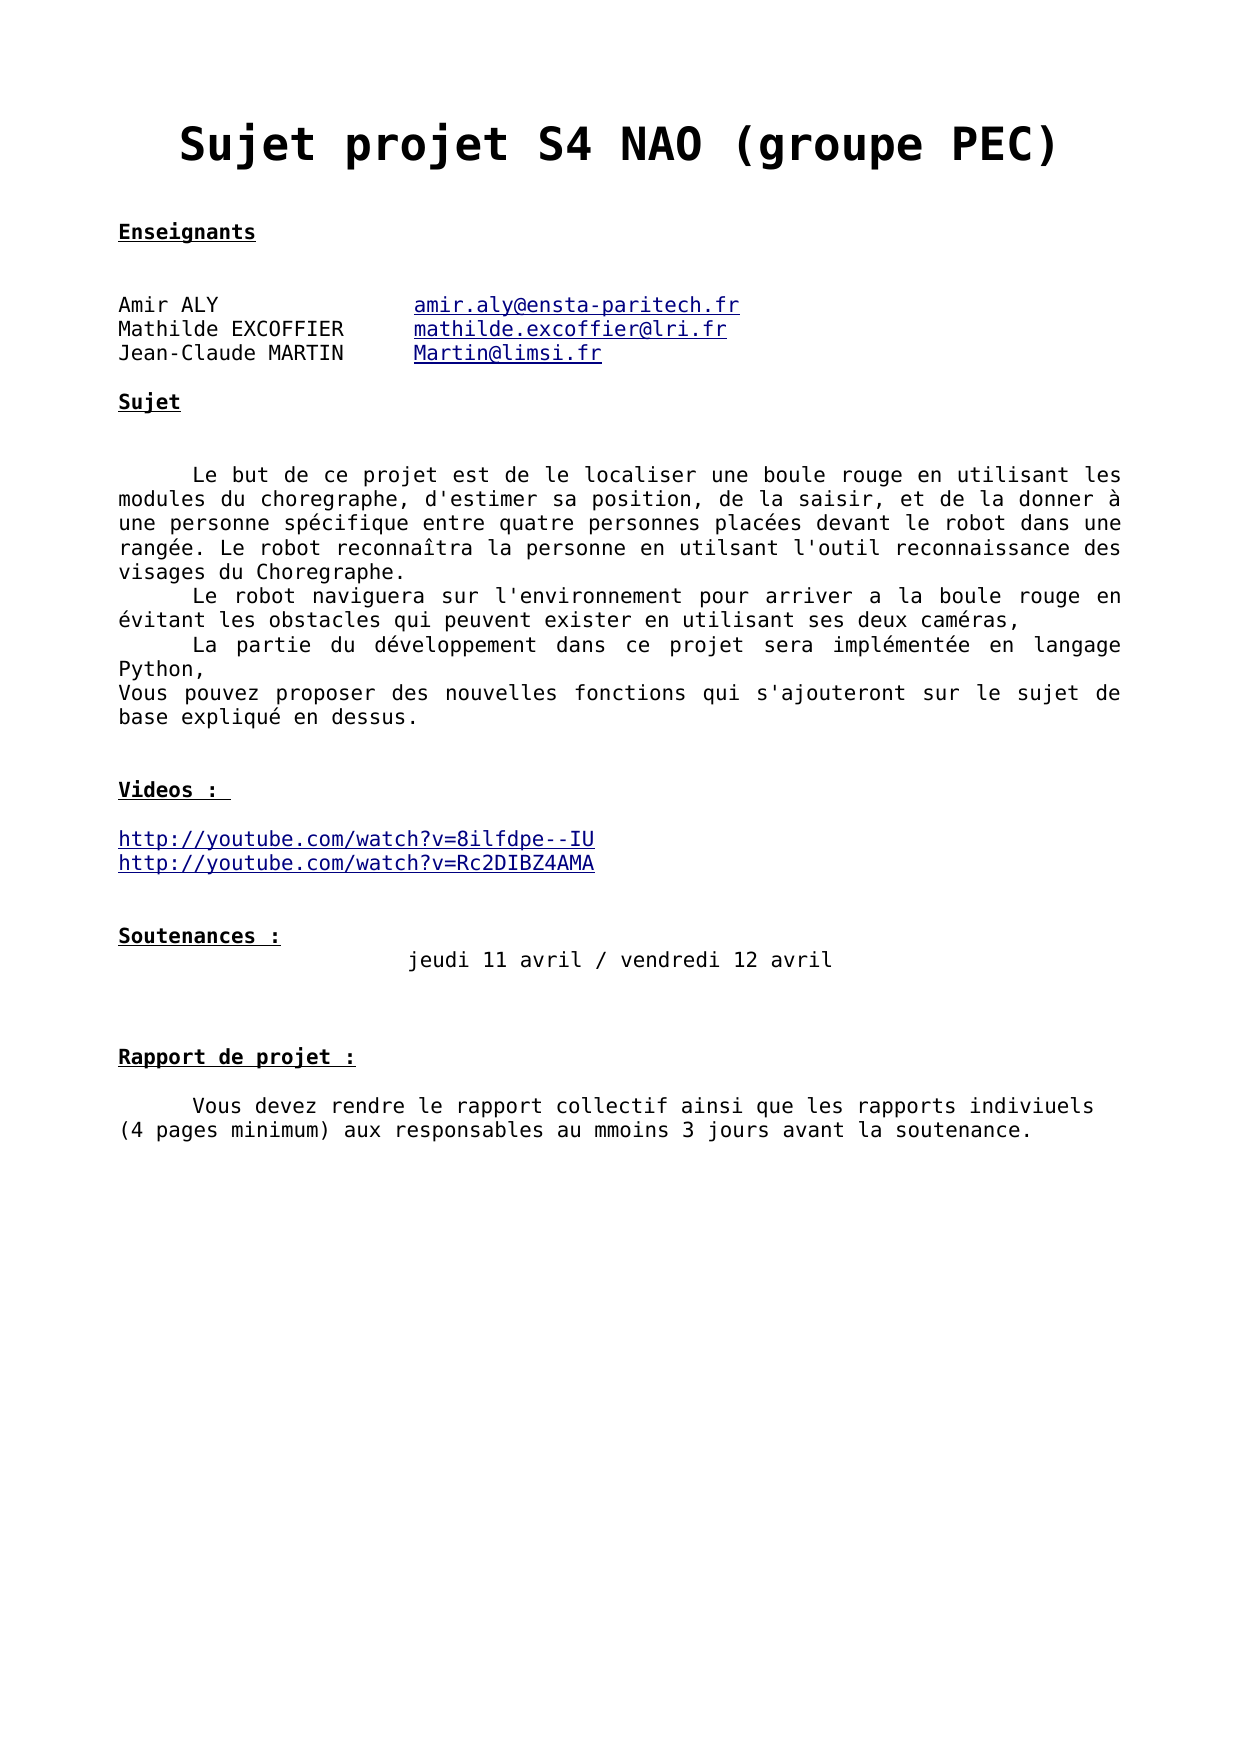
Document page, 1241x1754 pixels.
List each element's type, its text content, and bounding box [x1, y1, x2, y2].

text Rapport de projet : [118, 1045, 1122, 1069]
text Amir ALY amir.aly@ensta-paritech.fr [118, 293, 1122, 317]
text Le but de ce projet est de le localiser une boule rouge en utilisant les modules du choregraphe, d'estimer sa position, de la saisir, et de la donner à une personne spécifique entre quatre personnes placées devant le robot dans une rangée. Le robot reconnaîtra la personne en utilsant l'outil reconnaissance des visages du Choregraphe. [118, 463, 1122, 584]
text jeudi 11 avril / vendredi 12 avril [118, 948, 1122, 972]
text http://youtube.com/watch?v=8ilfdpe--IU [118, 827, 1122, 851]
text Vous pouvez proposer des nouvelles fonctions qui s'ajouteront sur le sujet de base expliqué en dessus. [118, 681, 1122, 730]
text Jean-Claude MARTIN Martin@limsi.fr [118, 341, 1122, 366]
text Sujet [118, 390, 1122, 414]
text Mathilde EXCOFFIER mathilde.excoffier@lri.fr [118, 317, 1122, 341]
text Soutenances : [118, 924, 1122, 948]
text La partie du développement dans ce projet sera implémentée en langage Python, [118, 633, 1122, 681]
text Enseignants [118, 220, 1122, 244]
text Vous devez rendre le rapport collectif ainsi que les rapports indiviuels (4 pages minimum) aux responsables au mmoins 3 jours avant la soutenance. [118, 1094, 1122, 1142]
text http://youtube.com/watch?v=Rc2DIBZ4AMA [118, 851, 1122, 875]
text Sujet projet S4 NAO (groupe PEC) [118, 118, 1122, 171]
text Videos : [118, 778, 1122, 802]
text Le robot naviguera sur l'environnement pour arriver a la boule rouge en évitant les obstacles qui peuvent exister en utilisant ses deux caméras, [118, 584, 1122, 633]
